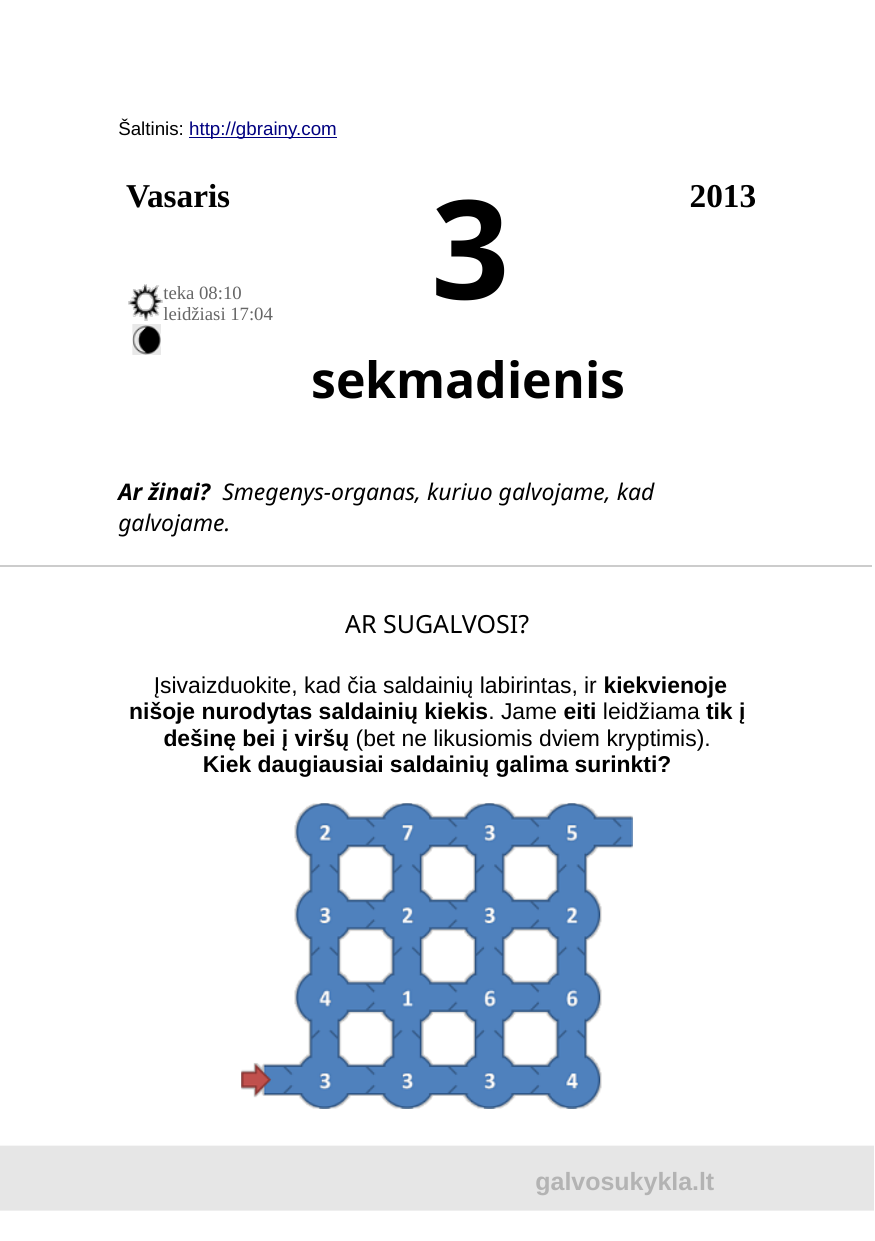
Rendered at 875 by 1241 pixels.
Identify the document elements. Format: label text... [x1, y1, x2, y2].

text AR SUGALVOSI? [118, 607, 756, 641]
table_header Vasaris [118, 152, 298, 284]
picture [241, 803, 633, 1109]
table_header teka 08:10 leidžiasi 17:04 [118, 285, 298, 413]
text Įsivaizduokite, kad čia saldainių labirintas, ir kiekvienoje nišoje nurodytas saldainių kiekis. Jame eiti leidžiama tik į dešinę bei į viršų (bet ne likusiomis dviem kryptimis). Kiek daugiausiai saldainių galima surinkti? [118, 672, 756, 777]
text Ar žinai? Smegenys-organas, kuriuo galvojame, kad galvojame. [118, 476, 756, 538]
text Šaltinis: http://gbrainy.com [118, 118, 756, 140]
table_header 3 sekmadienis [299, 152, 638, 413]
table_header 2013 [638, 152, 756, 413]
